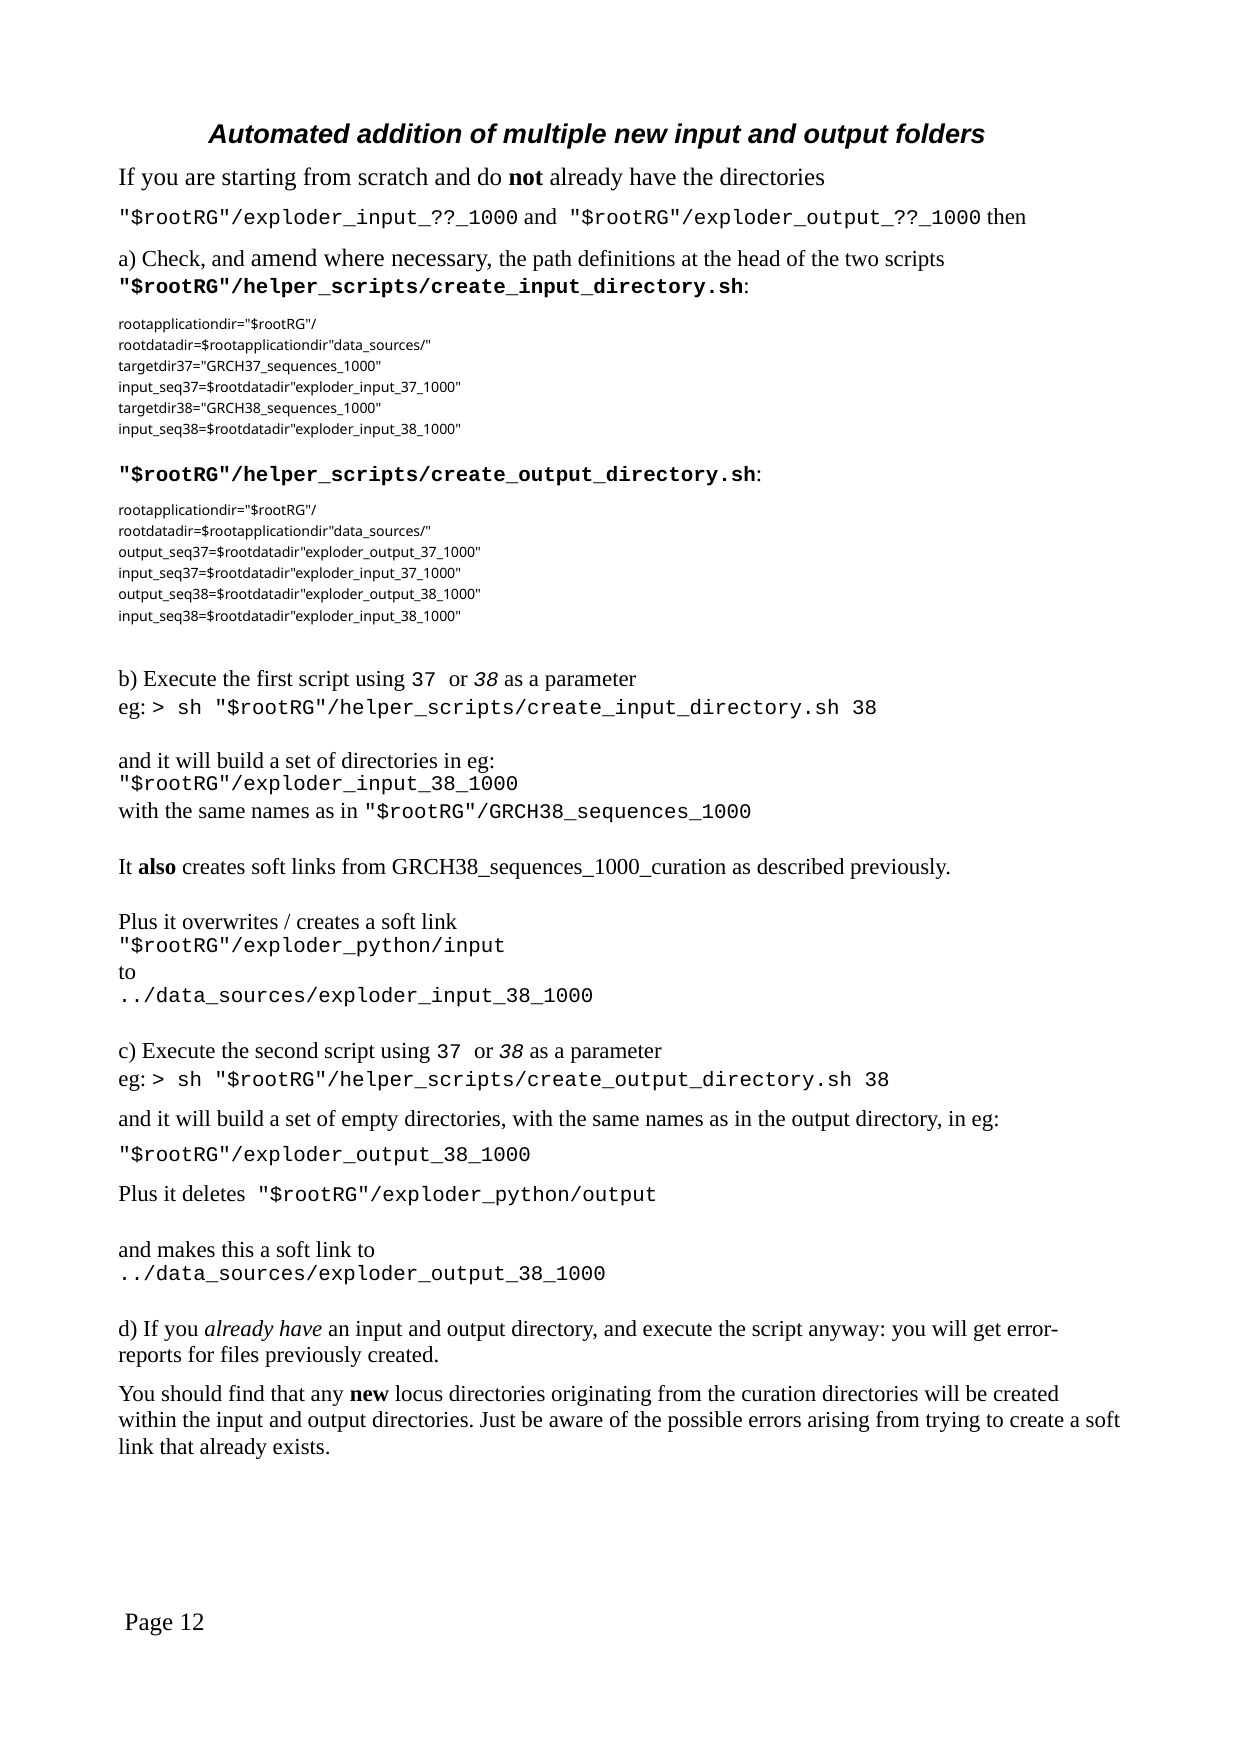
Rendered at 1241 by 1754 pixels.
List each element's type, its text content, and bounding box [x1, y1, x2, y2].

text d) If you already have an input and output directory, and execute the script anyway: you will get error-reports for files previously created. [118, 1315, 1122, 1368]
text output_seq37=$rootdatadir"exploder_output_37_1000" [118, 541, 1122, 562]
text "$rootRG"/exploder_input_38_1000 [118, 773, 1122, 797]
text c) Execute the second script using 37 or 38 as a parameter [118, 1037, 1122, 1065]
text and makes this a soft link to [118, 1236, 1122, 1263]
text and it will build a set of directories in eg: [118, 747, 1122, 773]
text rootdatadir=$rootapplicationdir"data_sources/" [118, 333, 1122, 354]
text "$rootRG"/exploder_output_38_1000 [118, 1144, 1122, 1167]
text a) Check, and amend where necessary, the path definitions at the head of the two scripts [118, 243, 1122, 272]
text ../data_sources/exploder_output_38_1000 [118, 1263, 1122, 1286]
text It also creates soft links from GRCH38_sequences_1000_curation as described previously. [118, 853, 1122, 880]
text "$rootRG"/exploder_python/input [118, 935, 1122, 958]
text input_seq37=$rootdatadir"exploder_input_37_1000" [118, 376, 1122, 397]
text rootapplicationdir="$rootRG"/ [118, 500, 1122, 519]
text Plus it overwrites / creates a soft link [118, 908, 1122, 935]
text If you are starting from scratch and do not already have the directories [118, 162, 1122, 191]
text You should find that any new locus directories originating from the curation directories will be created within the input and output directories. Just be aware of the possible errors arising from trying to create a soft link that already exists. [118, 1380, 1122, 1459]
text input_seq38=$rootdatadir"exploder_input_38_1000" [118, 418, 1122, 439]
text "$rootRG"/exploder_input_??_1000 and "$rootRG"/exploder_output_??_1000 then [118, 203, 1122, 231]
text b) Execute the first script using 37 or 38 as a parameter [118, 665, 1122, 693]
text rootdatadir=$rootapplicationdir"data_sources/" [118, 519, 1122, 541]
text "$rootRG"/helper_scripts/create_input_directory.sh: [118, 272, 1122, 299]
text targetdir37="GRCH37_sequences_1000" [118, 354, 1122, 376]
text ../data_sources/exploder_input_38_1000 [118, 985, 1122, 1008]
text rootapplicationdir="$rootRG"/ [118, 312, 1122, 333]
subtitle Automated addition of multiple new input and output folders [118, 118, 1122, 149]
text "$rootRG"/helper_scripts/create_output_directory.sh: [118, 460, 1122, 488]
text with the same names as in "$rootRG"/GRCH38_sequences_1000 [118, 797, 1122, 824]
text output_seq38=$rootdatadir"exploder_output_38_1000" [118, 583, 1122, 604]
text eg: > sh "$rootRG"/helper_scripts/create_output_directory.sh 38 [118, 1065, 1122, 1092]
text targetdir38="GRCH38_sequences_1000" [118, 397, 1122, 418]
text input_seq37=$rootdatadir"exploder_input_37_1000" [118, 562, 1122, 583]
text to [118, 958, 1122, 985]
text Plus it deletes "$rootRG"/exploder_python/output [118, 1180, 1122, 1207]
text eg: > sh "$rootRG"/helper_scripts/create_input_directory.sh 38 [118, 693, 1122, 721]
text input_seq38=$rootdatadir"exploder_input_38_1000" [118, 604, 1122, 625]
text and it will build a set of empty directories, with the same names as in the output directory, in eg: [118, 1105, 1122, 1131]
